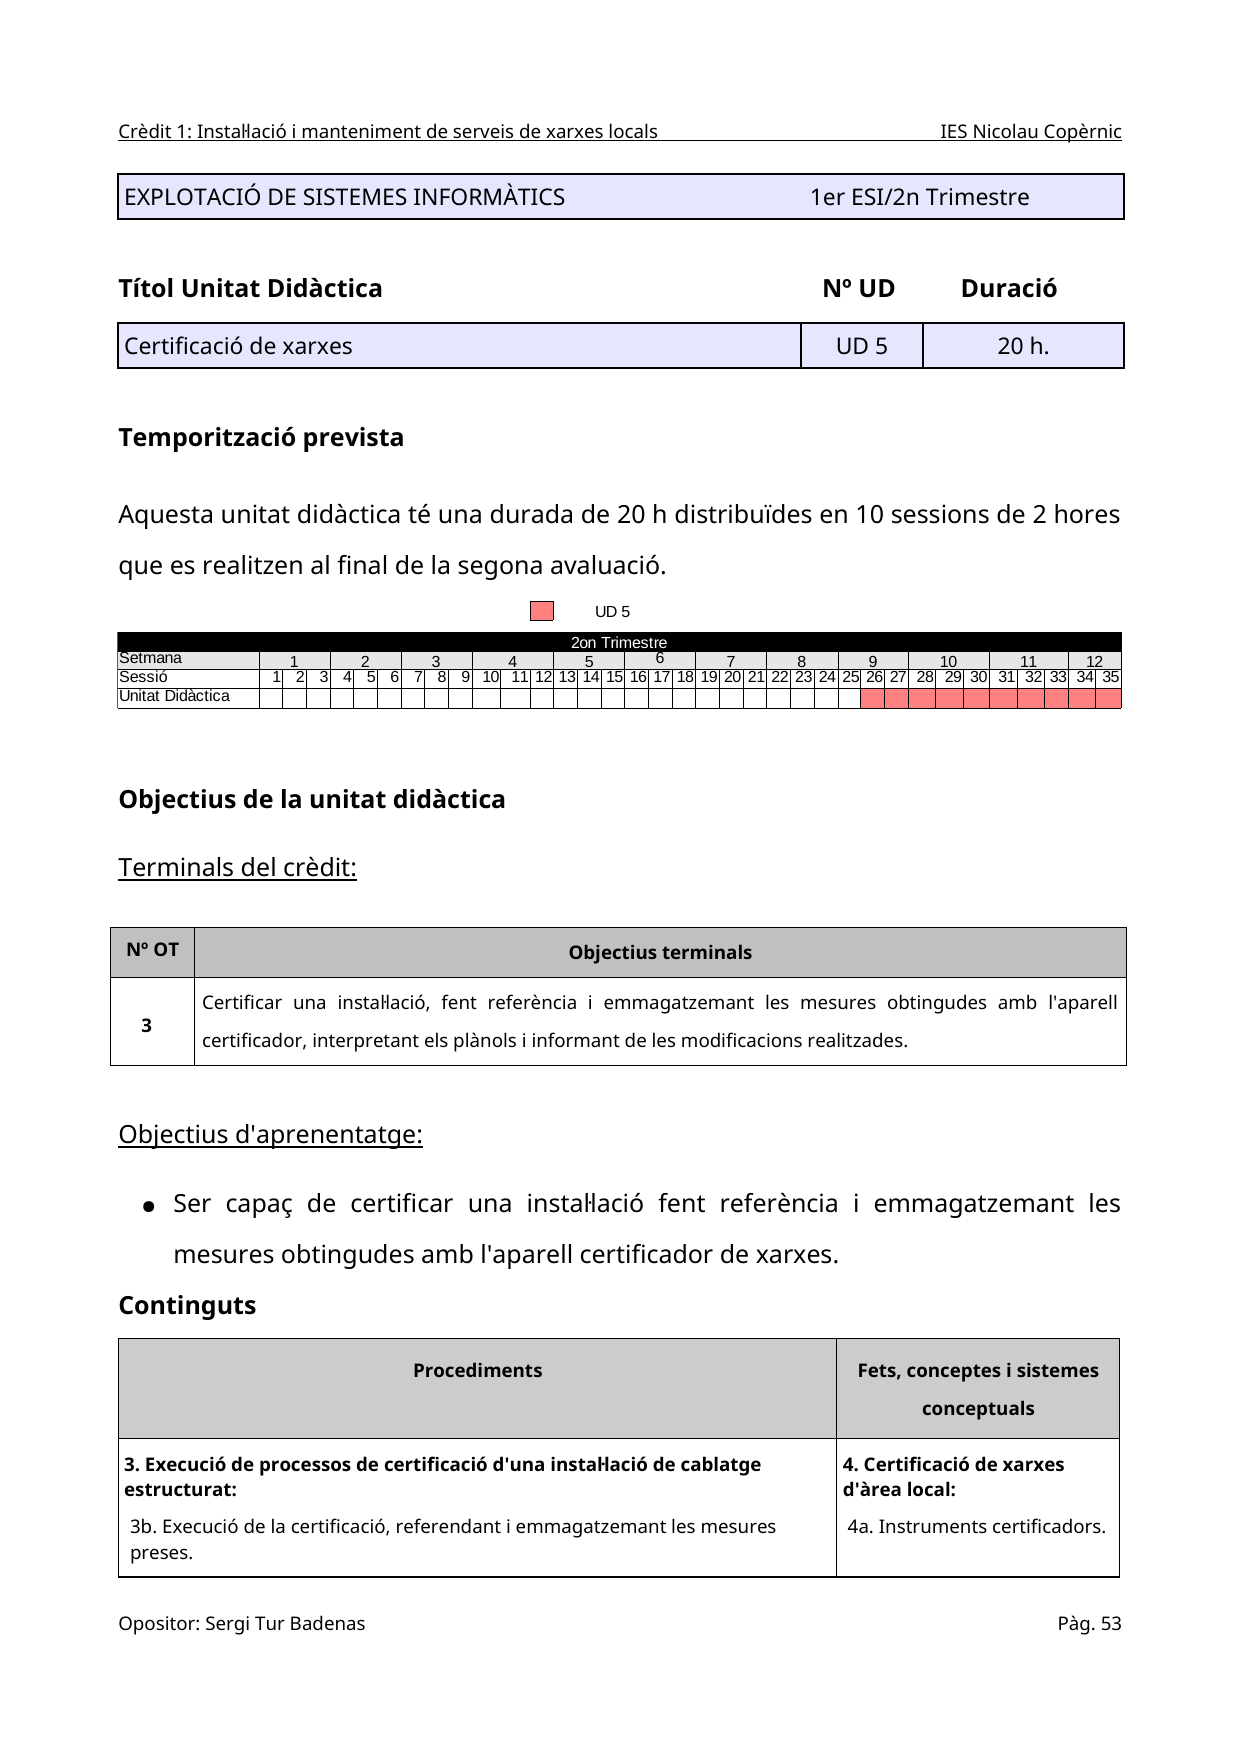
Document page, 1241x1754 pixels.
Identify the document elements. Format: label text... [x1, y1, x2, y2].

text Continguts [118, 1287, 1122, 1321]
table_cell 4. Certificació de xarxes d'àrea local: 4a. Instruments certificadors. [837, 1439, 1119, 1576]
table_cell 3 [111, 978, 194, 1065]
table_header 20 h. [924, 324, 1123, 367]
table_header EXPLOTACIÓ DE SISTEMES INFORMÀTICS 1er ESI/2n Trimestre [119, 175, 1123, 218]
text Temporització prevista [118, 420, 1122, 454]
text Aquesta unitat didàctica té una durada de 20 h distribuïdes en 10 sessions de 2 hores que es realitzen al final de la segona avaluació. [118, 497, 1122, 582]
table_header Certificació de xarxes [119, 324, 800, 367]
table_header Procediments [119, 1339, 836, 1438]
list Ser capaç de certificar una instal·lació fent referència i emmagatzemant les mesures obtingudes amb l'aparell certificador de xarxes. [141, 1185, 1122, 1270]
text Objectius de la unitat didàctica [118, 782, 1122, 816]
text Objectius d'aprenentatge: [118, 1117, 1122, 1151]
table_header UD 5 [802, 324, 922, 367]
text Terminals del crèdit: [118, 850, 1122, 884]
table_header Objectius terminals [195, 928, 1126, 977]
table_header Fets, conceptes i sistemes conceptuals [837, 1339, 1119, 1438]
table_cell 3. Execució de processos de certificació d'una instal·lació de cablatge estructurat: 3b. Execució de la certificació, referendant i emmagatzemant les mesures preses. [119, 1439, 836, 1576]
table_cell Certificar una instal·lació, fent referència i emmagatzemant les mesures obtingudes amb l'aparell certificador, interpretant els plànols i informant de les modificacions realitzades. [195, 978, 1126, 1065]
text Títol Unitat Didàctica Nº UD Duració [118, 271, 1122, 305]
table_header Nº OT [111, 928, 194, 977]
